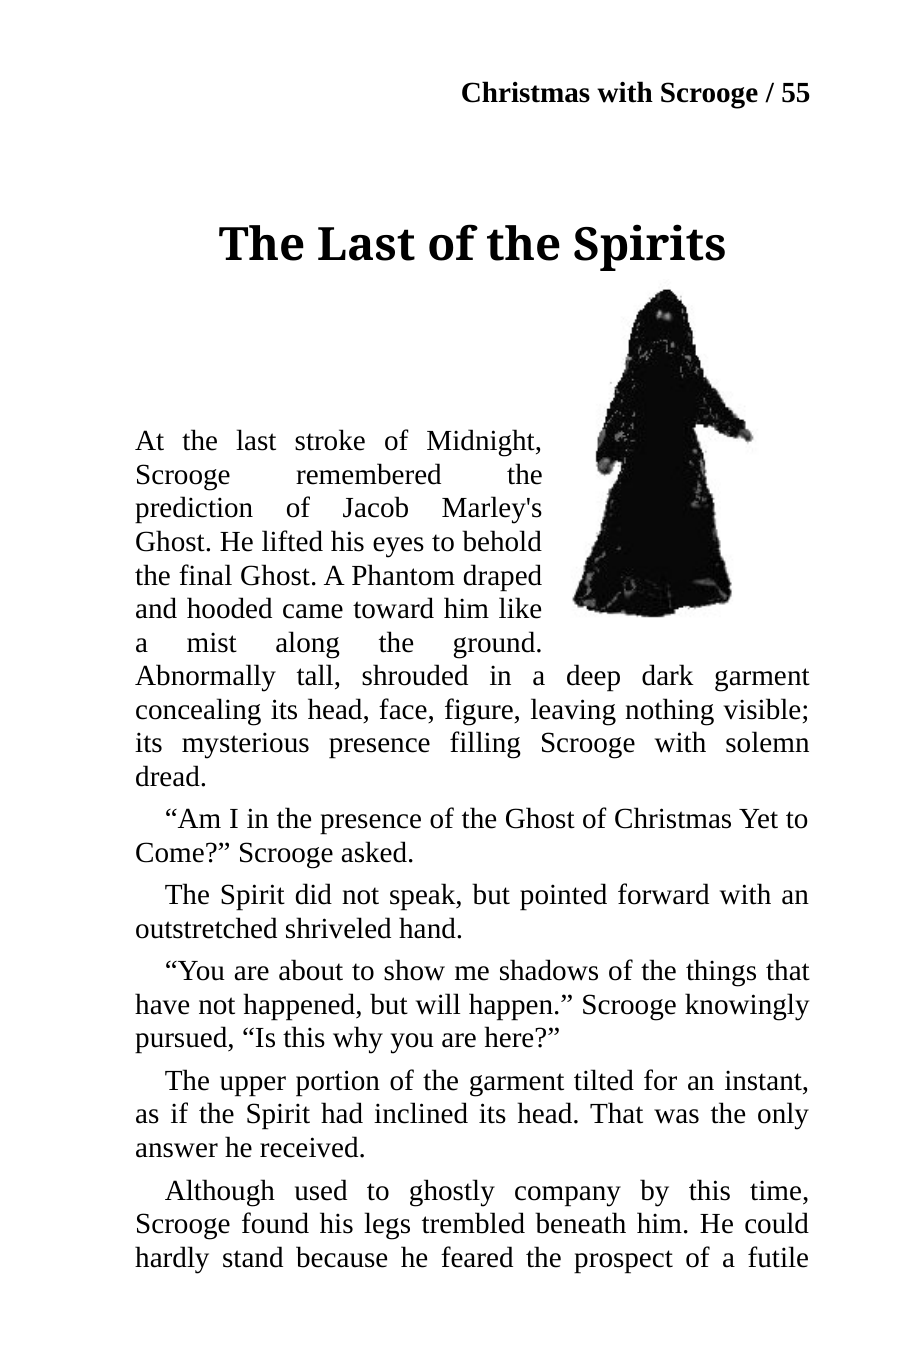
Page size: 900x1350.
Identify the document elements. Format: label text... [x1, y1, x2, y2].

text The Spirit did not speak, but pointed forward with an outstretched shriveled hand. [135, 877, 810, 944]
text Although used to ghostly company by this time, Scrooge found his legs trembled beneath him. He could hardly stand because he feared the prospect of a futile [135, 1173, 810, 1273]
text The upper portion of the garment tilted for an instant, as if the Spirit had inclined its head. That was the only answer he received. [135, 1063, 810, 1164]
subtitle The Last of the Spirits [135, 211, 810, 273]
text “Am I in the presence of the Ghost of Christmas Yet to Come?” Scrooge asked. [135, 801, 810, 868]
text “You are about to show me shadows of the things that have not happened, but will happen.” Scrooge knowingly pursued, “Is this why you are here?” [135, 953, 810, 1054]
text At the last stroke of Midnight, Scrooge remembered the prediction of Jacob Marley's Ghost. He lifted his eyes to behold the final Ghost. A Phantom draped and hooded came toward him like a mist along the ground. Abnormally tall, shrouded in a deep dark garment concealing its head, face, figure, leaving nothing visible; its mysterious presence filling Scrooge with solemn dread. [135, 423, 810, 792]
